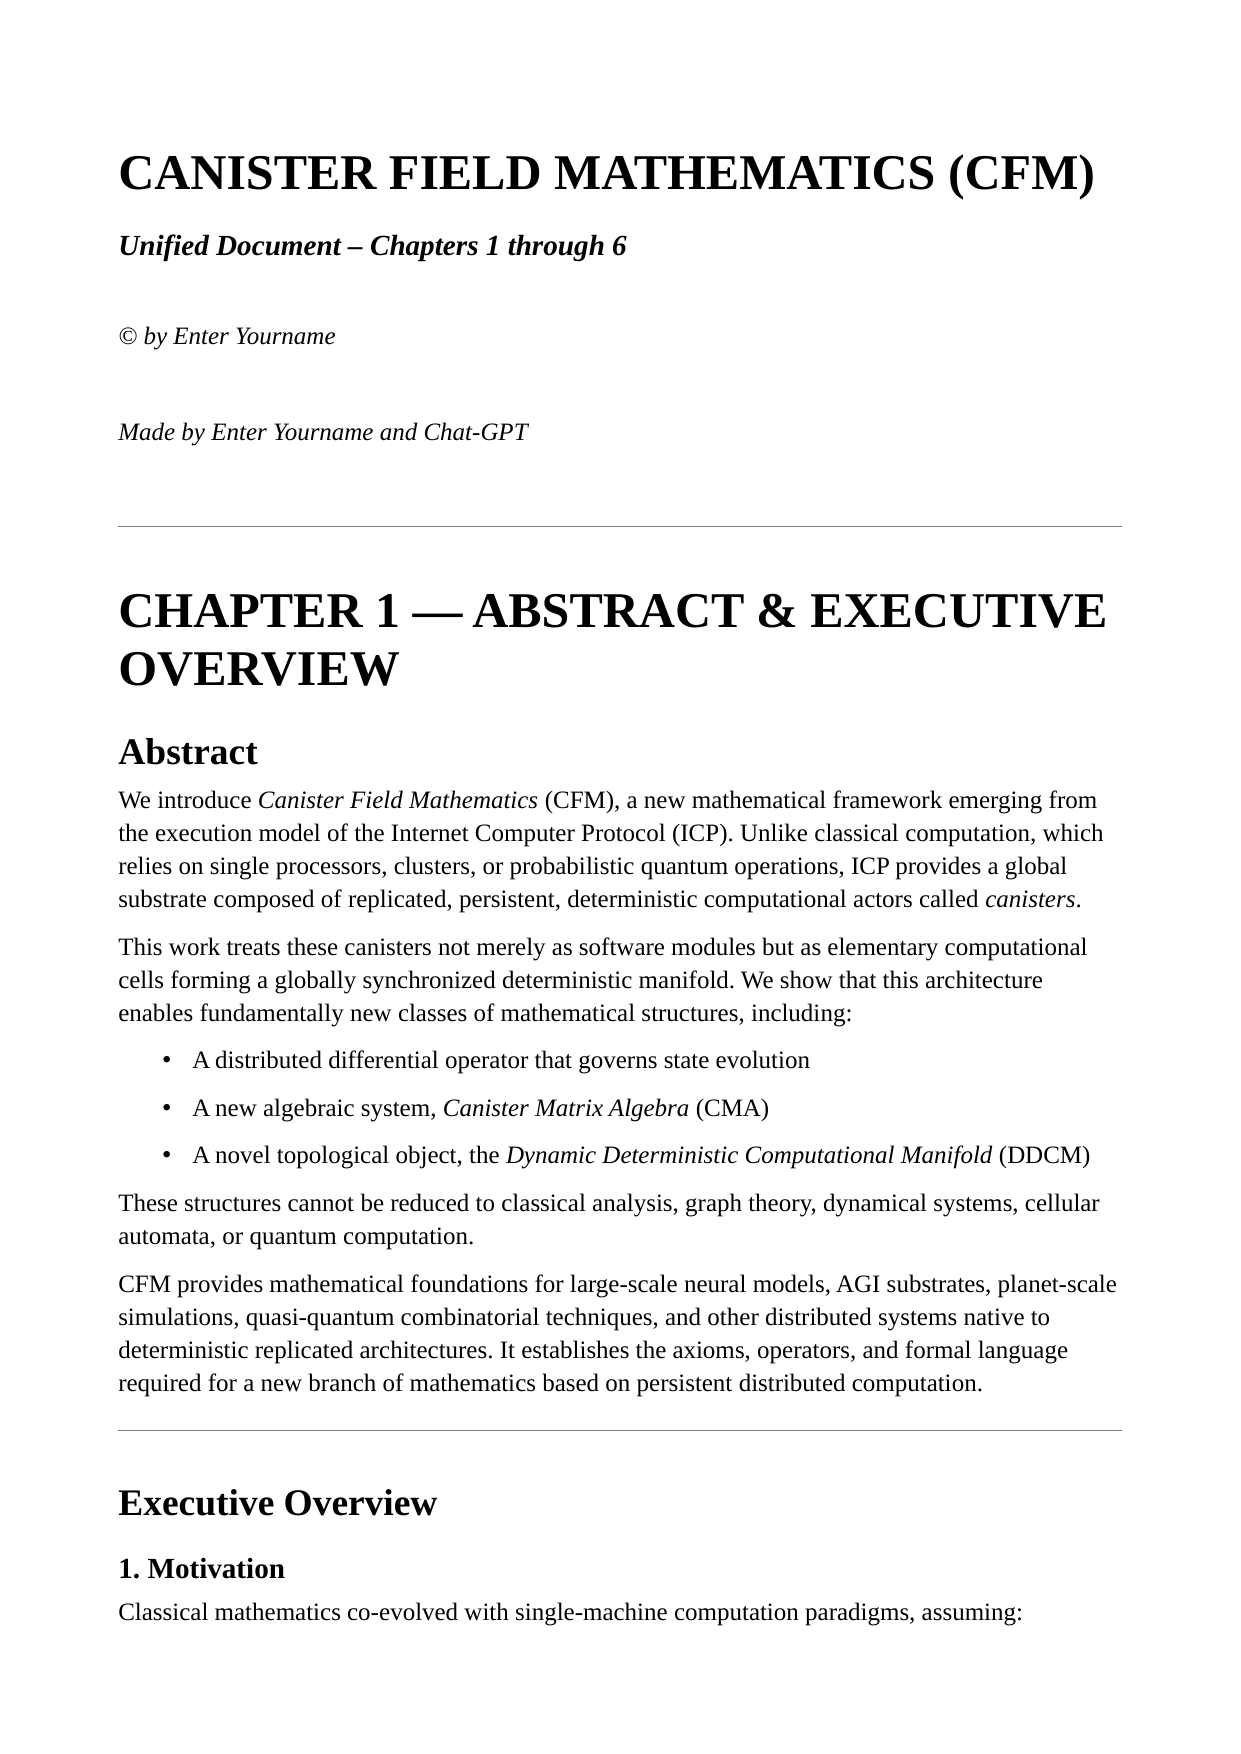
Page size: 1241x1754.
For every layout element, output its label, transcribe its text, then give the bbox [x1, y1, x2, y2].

list A new algebraic system, Canister Matrix Algebra (CMA) [162, 1093, 1122, 1122]
list A novel topological object, the Dynamic Deterministic Computational Manifold (DDCM) [162, 1141, 1122, 1169]
subtitle 1. Motivation [118, 1551, 1122, 1584]
subtitle Unified Document – Chapters 1 through 6 [118, 228, 1122, 261]
text Classical mathematics co-evolved with single-machine computation paradigms, assuming: [118, 1597, 1122, 1626]
text We introduce Canister Field Mathematics (CFM), a new mathematical framework emerging from the execution model of the Internet Computer Protocol (ICP). Unlike classical computation, which relies on single processors, clusters, or probabilistic quantum operations, ICP provides a global substrate composed of replicated, persistent, deterministic computational actors called canisters. [118, 785, 1122, 913]
text This work treats these canisters not merely as software modules but as elementary computational cells forming a globally synchronized deterministic manifold. We show that this architecture enables fundamentally new classes of mathematical structures, including: [118, 932, 1122, 1026]
subtitle Abstract [118, 729, 1122, 772]
subtitle CANISTER FIELD MATHEMATICS (CFM) [118, 143, 1122, 201]
subtitle Executive Overview [118, 1481, 1122, 1524]
text CFM provides mathematical foundations for large-scale neural models, AGI substrates, planet-scale simulations, quasi-quantum combinatorial techniques, and other distributed systems native to deterministic replicated architectures. It establishes the axioms, operators, and formal language required for a new branch of mathematics based on persistent distributed computation. [118, 1269, 1122, 1397]
subtitle CHAPTER 1 — ABSTRACT & EXECUTIVE OVERVIEW [118, 581, 1122, 696]
text Made by Enter Yourname and Chat-GPT [118, 417, 1122, 445]
text These structures cannot be reduced to classical analysis, graph theory, dynamical systems, cellular automata, or quantum computation. [118, 1188, 1122, 1250]
text © by Enter Yourname [118, 321, 1122, 350]
list A distributed differential operator that governs state evolution [162, 1045, 1122, 1074]
